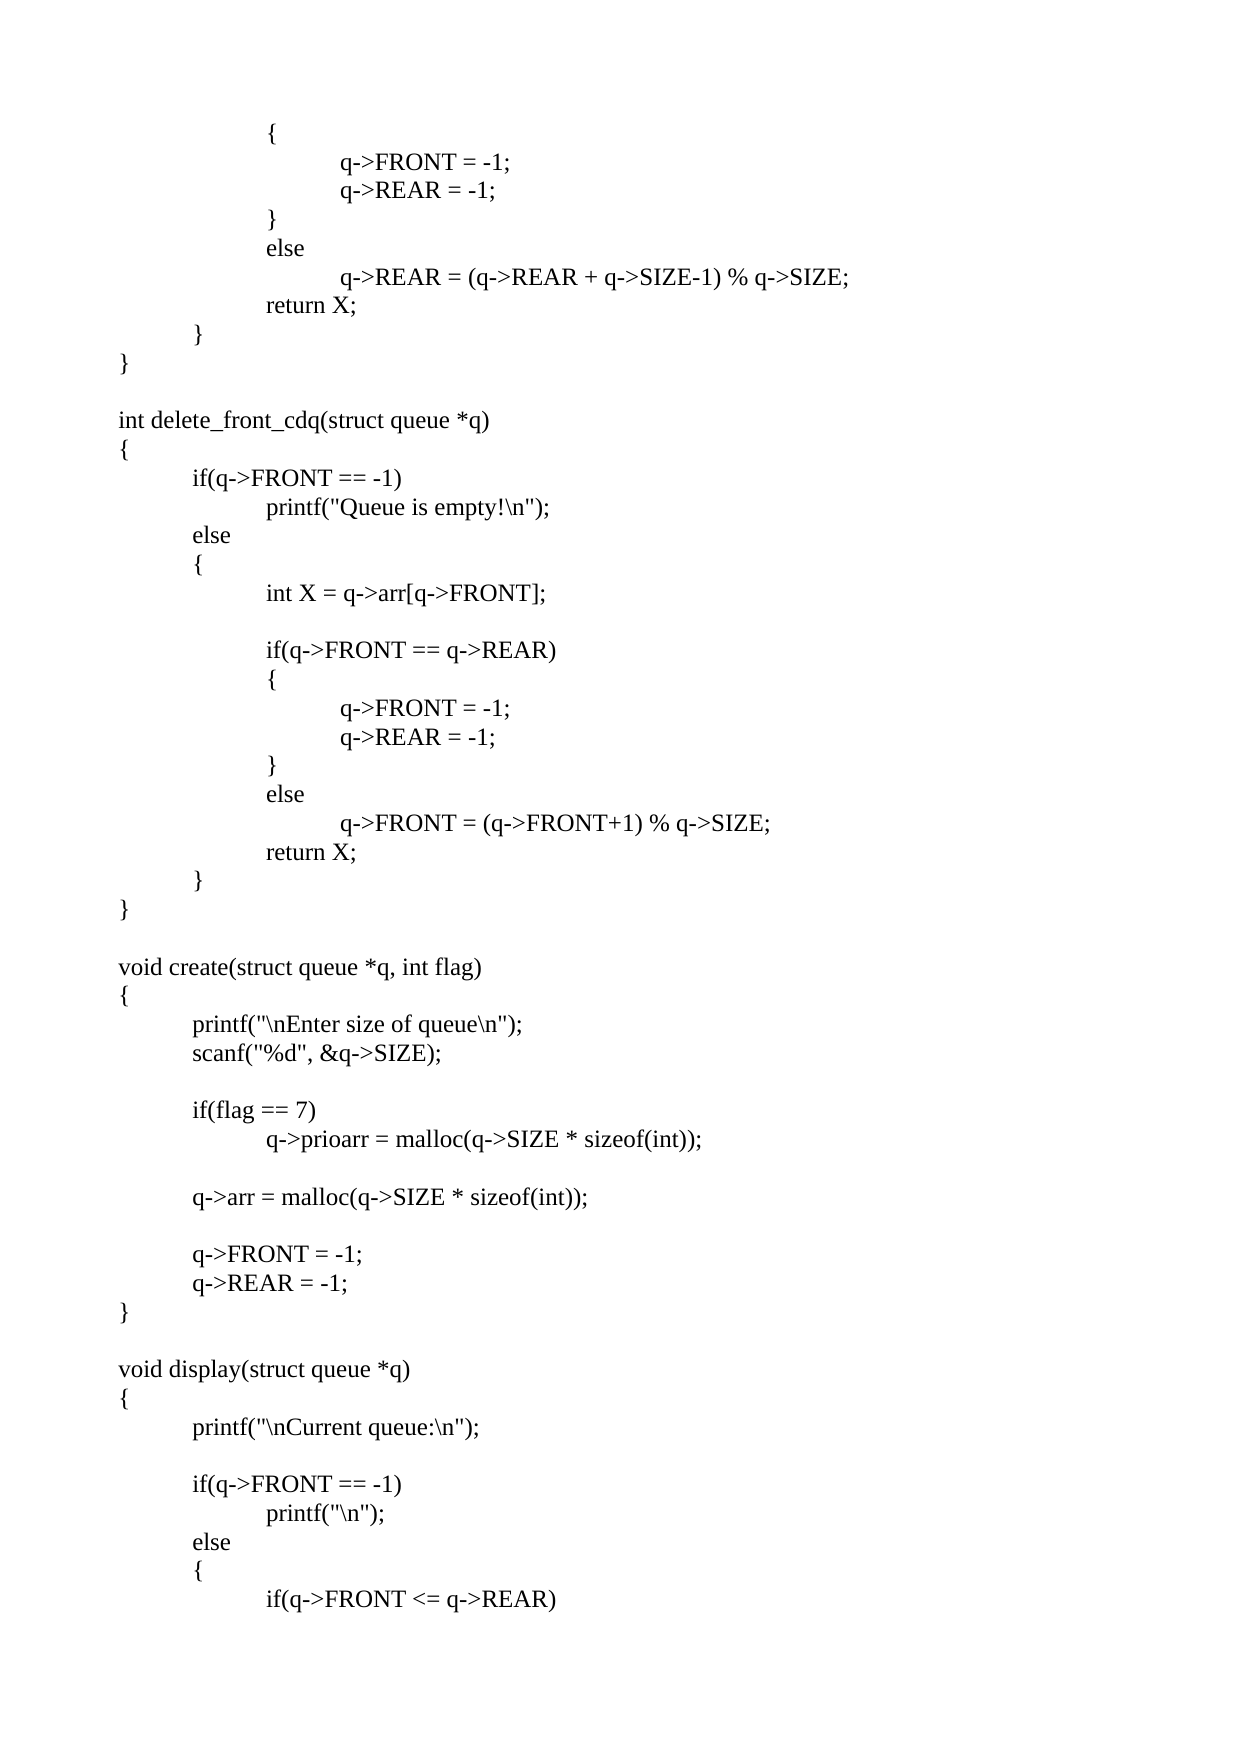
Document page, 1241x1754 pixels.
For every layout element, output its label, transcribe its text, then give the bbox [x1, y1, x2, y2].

text { [118, 1383, 1122, 1412]
text printf("Queue is empty!\n"); [118, 492, 1122, 521]
text } [118, 204, 1122, 233]
text printf("\nCurrent queue:\n"); [118, 1412, 1122, 1441]
text } [118, 866, 1122, 894]
text void display(struct queue *q) [118, 1354, 1122, 1383]
text if(q->FRONT == -1) [118, 463, 1122, 492]
text } [118, 894, 1122, 923]
text printf("\nEnter size of queue\n"); [118, 1009, 1122, 1038]
text } [118, 319, 1122, 348]
text q->REAR = -1; [118, 722, 1122, 751]
text else [118, 779, 1122, 808]
text { [118, 118, 1122, 147]
text if(q->FRONT == q->REAR) [118, 636, 1122, 664]
text q->REAR = -1; [118, 176, 1122, 204]
text return X; [118, 291, 1122, 319]
text if(flag == 7) [118, 1096, 1122, 1124]
text q->FRONT = -1; [118, 693, 1122, 722]
text int delete_front_cdq(struct queue *q) [118, 406, 1122, 434]
text { [118, 549, 1122, 578]
text } [118, 1297, 1122, 1326]
text scanf("%d", &q->SIZE); [118, 1038, 1122, 1067]
text int X = q->arr[q->FRONT]; [118, 578, 1122, 607]
text q->prioarr = malloc(q->SIZE * sizeof(int)); [118, 1124, 1122, 1153]
text } [118, 751, 1122, 779]
text q->REAR = (q->REAR + q->SIZE-1) % q->SIZE; [118, 262, 1122, 291]
text void create(struct queue *q, int flag) [118, 952, 1122, 981]
text q->arr = malloc(q->SIZE * sizeof(int)); [118, 1182, 1122, 1211]
text printf("\n"); [118, 1498, 1122, 1527]
text q->REAR = -1; [118, 1268, 1122, 1297]
text else [118, 521, 1122, 549]
text q->FRONT = -1; [118, 147, 1122, 176]
text q->FRONT = (q->FRONT+1) % q->SIZE; [118, 808, 1122, 837]
text { [118, 664, 1122, 693]
text else [118, 1527, 1122, 1556]
text } [118, 348, 1122, 377]
text { [118, 434, 1122, 463]
text { [118, 981, 1122, 1009]
text if(q->FRONT <= q->REAR) [118, 1584, 1122, 1613]
text q->FRONT = -1; [118, 1239, 1122, 1268]
text else [118, 233, 1122, 262]
text if(q->FRONT == -1) [118, 1469, 1122, 1498]
text { [118, 1556, 1122, 1584]
text return X; [118, 837, 1122, 866]
